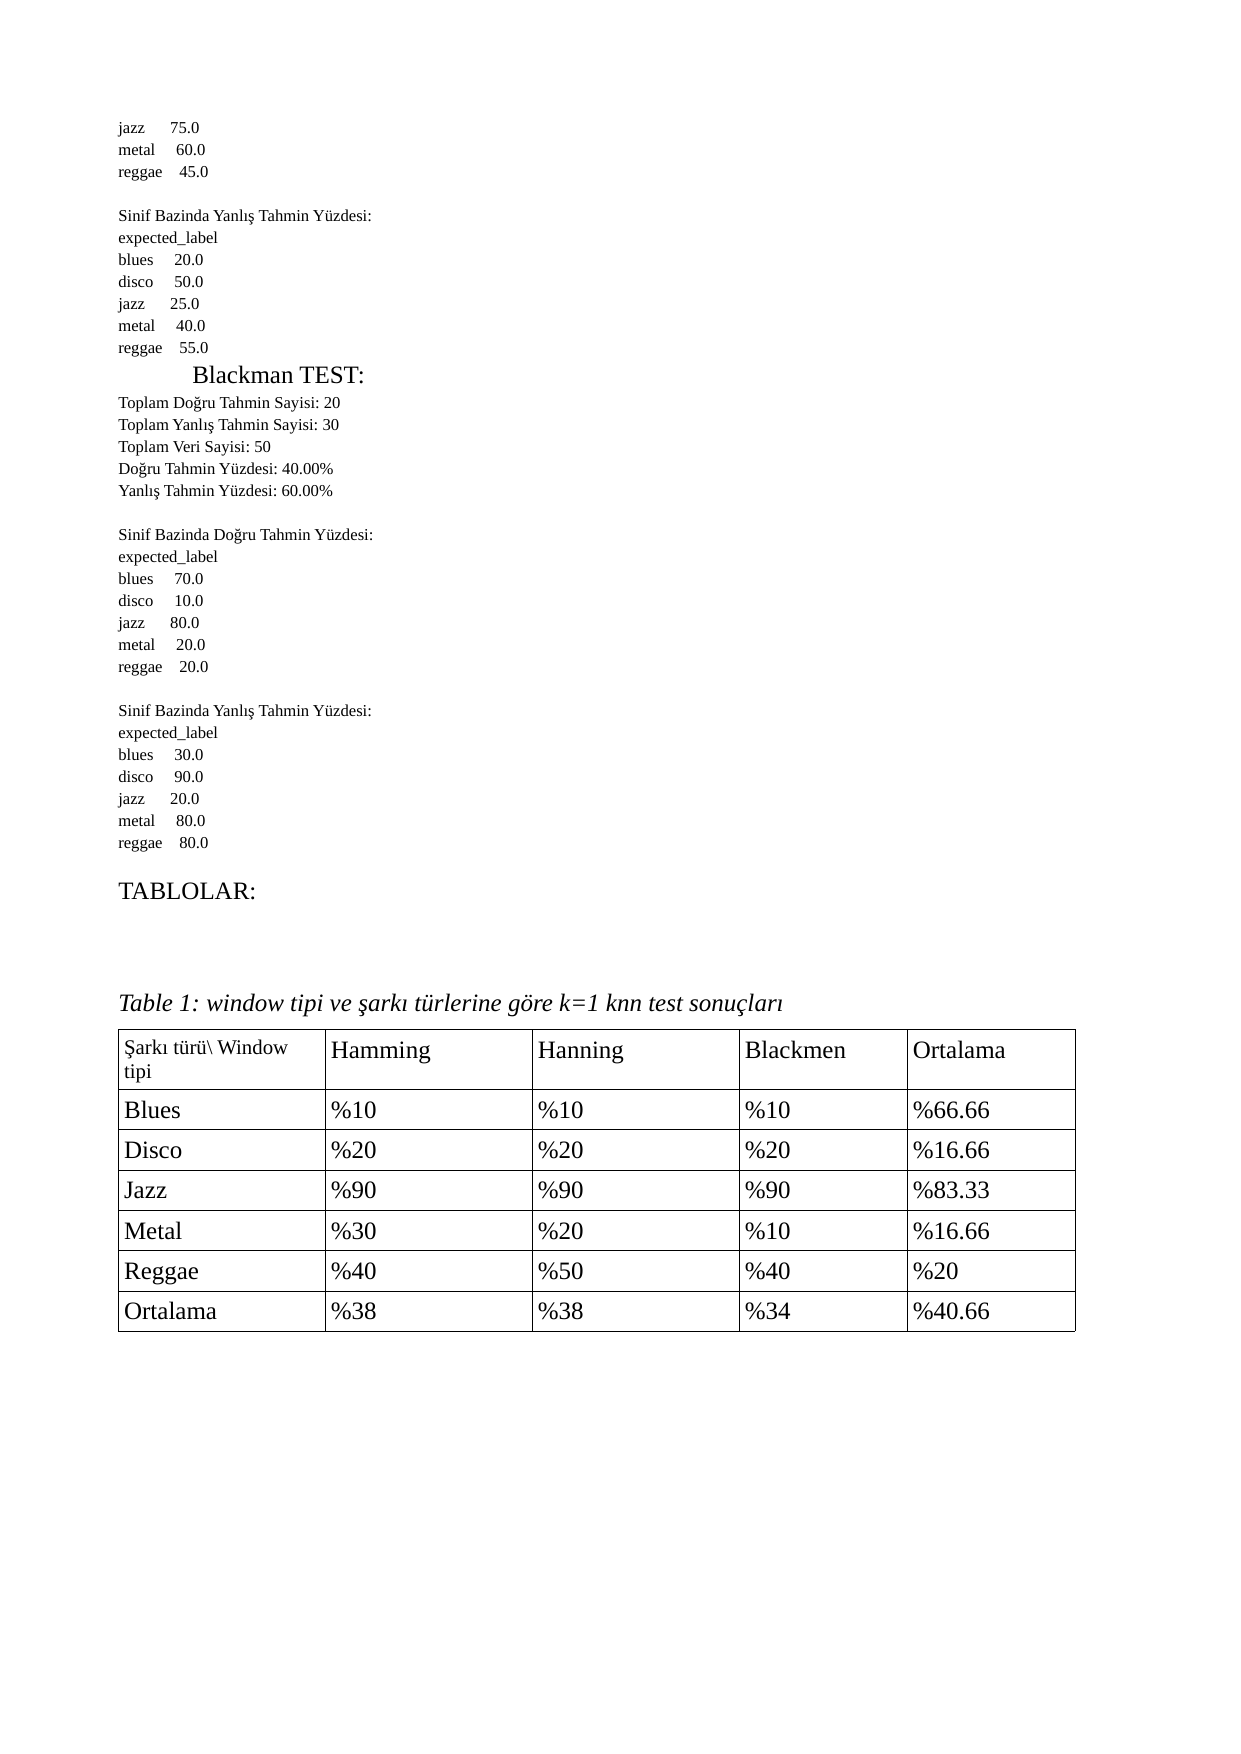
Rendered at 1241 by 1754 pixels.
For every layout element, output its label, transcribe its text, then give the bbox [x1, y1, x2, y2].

table_header Şarkı türü\ Window tipi [119, 1030, 325, 1089]
table_cell %38 [326, 1292, 532, 1331]
table_cell Disco [119, 1130, 325, 1169]
text Toplam Veri Sayisi: 50 [118, 437, 1122, 456]
text reggae 20.0 [118, 657, 1122, 676]
table_cell %20 [740, 1130, 907, 1169]
text Toplam Yanlış Tahmin Sayisi: 30 [118, 415, 1122, 434]
table_cell %83.33 [908, 1171, 1075, 1210]
table_cell %20 [533, 1211, 739, 1250]
table_cell %34 [740, 1292, 907, 1331]
table_cell %30 [326, 1211, 532, 1250]
table_header Blackmen [740, 1030, 907, 1089]
table_cell %66.66 [908, 1090, 1075, 1129]
text Blackman TEST: [118, 360, 1122, 389]
table_header Ortalama [908, 1030, 1075, 1089]
text TABLOLAR: [118, 876, 1122, 905]
text reggae 45.0 [118, 162, 1122, 181]
text Sinif Bazinda Yanlış Tahmin Yüzdesi: [118, 701, 1122, 720]
table_cell %20 [326, 1130, 532, 1169]
table_cell %10 [740, 1211, 907, 1250]
text Yanlış Tahmin Yüzdesi: 60.00% [118, 481, 1122, 500]
text disco 50.0 [118, 272, 1122, 291]
text disco 10.0 [118, 591, 1122, 610]
table_cell %90 [740, 1171, 907, 1210]
table_cell %10 [740, 1090, 907, 1129]
text Sinif Bazinda Doğru Tahmin Yüzdesi: [118, 525, 1122, 544]
text Table 1: window tipi ve şarkı türlerine göre k=1 knn test sonuçları [118, 988, 1122, 1017]
text reggae 80.0 [118, 832, 1122, 852]
table_cell %16.66 [908, 1130, 1075, 1169]
table_cell Metal [119, 1211, 325, 1250]
table_cell %16.66 [908, 1211, 1075, 1250]
text expected_label [118, 228, 1122, 247]
table_cell %20 [533, 1130, 739, 1169]
table_cell %90 [533, 1171, 739, 1210]
text blues 30.0 [118, 744, 1122, 764]
text jazz 80.0 [118, 613, 1122, 632]
text jazz 20.0 [118, 788, 1122, 808]
text jazz 25.0 [118, 294, 1122, 313]
text metal 40.0 [118, 316, 1122, 335]
table_cell Jazz [119, 1171, 325, 1210]
text expected_label [118, 547, 1122, 566]
table_cell %40.66 [908, 1292, 1075, 1331]
text metal 20.0 [118, 635, 1122, 654]
table_cell Ortalama [119, 1292, 325, 1331]
table_cell %40 [326, 1251, 532, 1291]
table_cell %50 [533, 1251, 739, 1291]
table_header Hamming [326, 1030, 532, 1089]
text blues 70.0 [118, 569, 1122, 588]
table_cell %10 [326, 1090, 532, 1129]
table_cell %90 [326, 1171, 532, 1210]
table_cell %40 [740, 1251, 907, 1291]
table_cell %10 [533, 1090, 739, 1129]
text Toplam Doğru Tahmin Sayisi: 20 [118, 393, 1122, 412]
text disco 90.0 [118, 767, 1122, 786]
table_cell Reggae [119, 1251, 325, 1291]
text reggae 55.0 [118, 338, 1122, 357]
text metal 60.0 [118, 140, 1122, 159]
text Sinif Bazinda Yanlış Tahmin Yüzdesi: [118, 206, 1122, 225]
text jazz 75.0 [118, 118, 1122, 137]
table_cell %38 [533, 1292, 739, 1331]
text expected_label [118, 723, 1122, 742]
text metal 80.0 [118, 811, 1122, 830]
table_cell Blues [119, 1090, 325, 1129]
text Doğru Tahmin Yüzdesi: 40.00% [118, 459, 1122, 478]
table_header Hanning [533, 1030, 739, 1089]
table_cell %20 [908, 1251, 1075, 1291]
text blues 20.0 [118, 250, 1122, 269]
